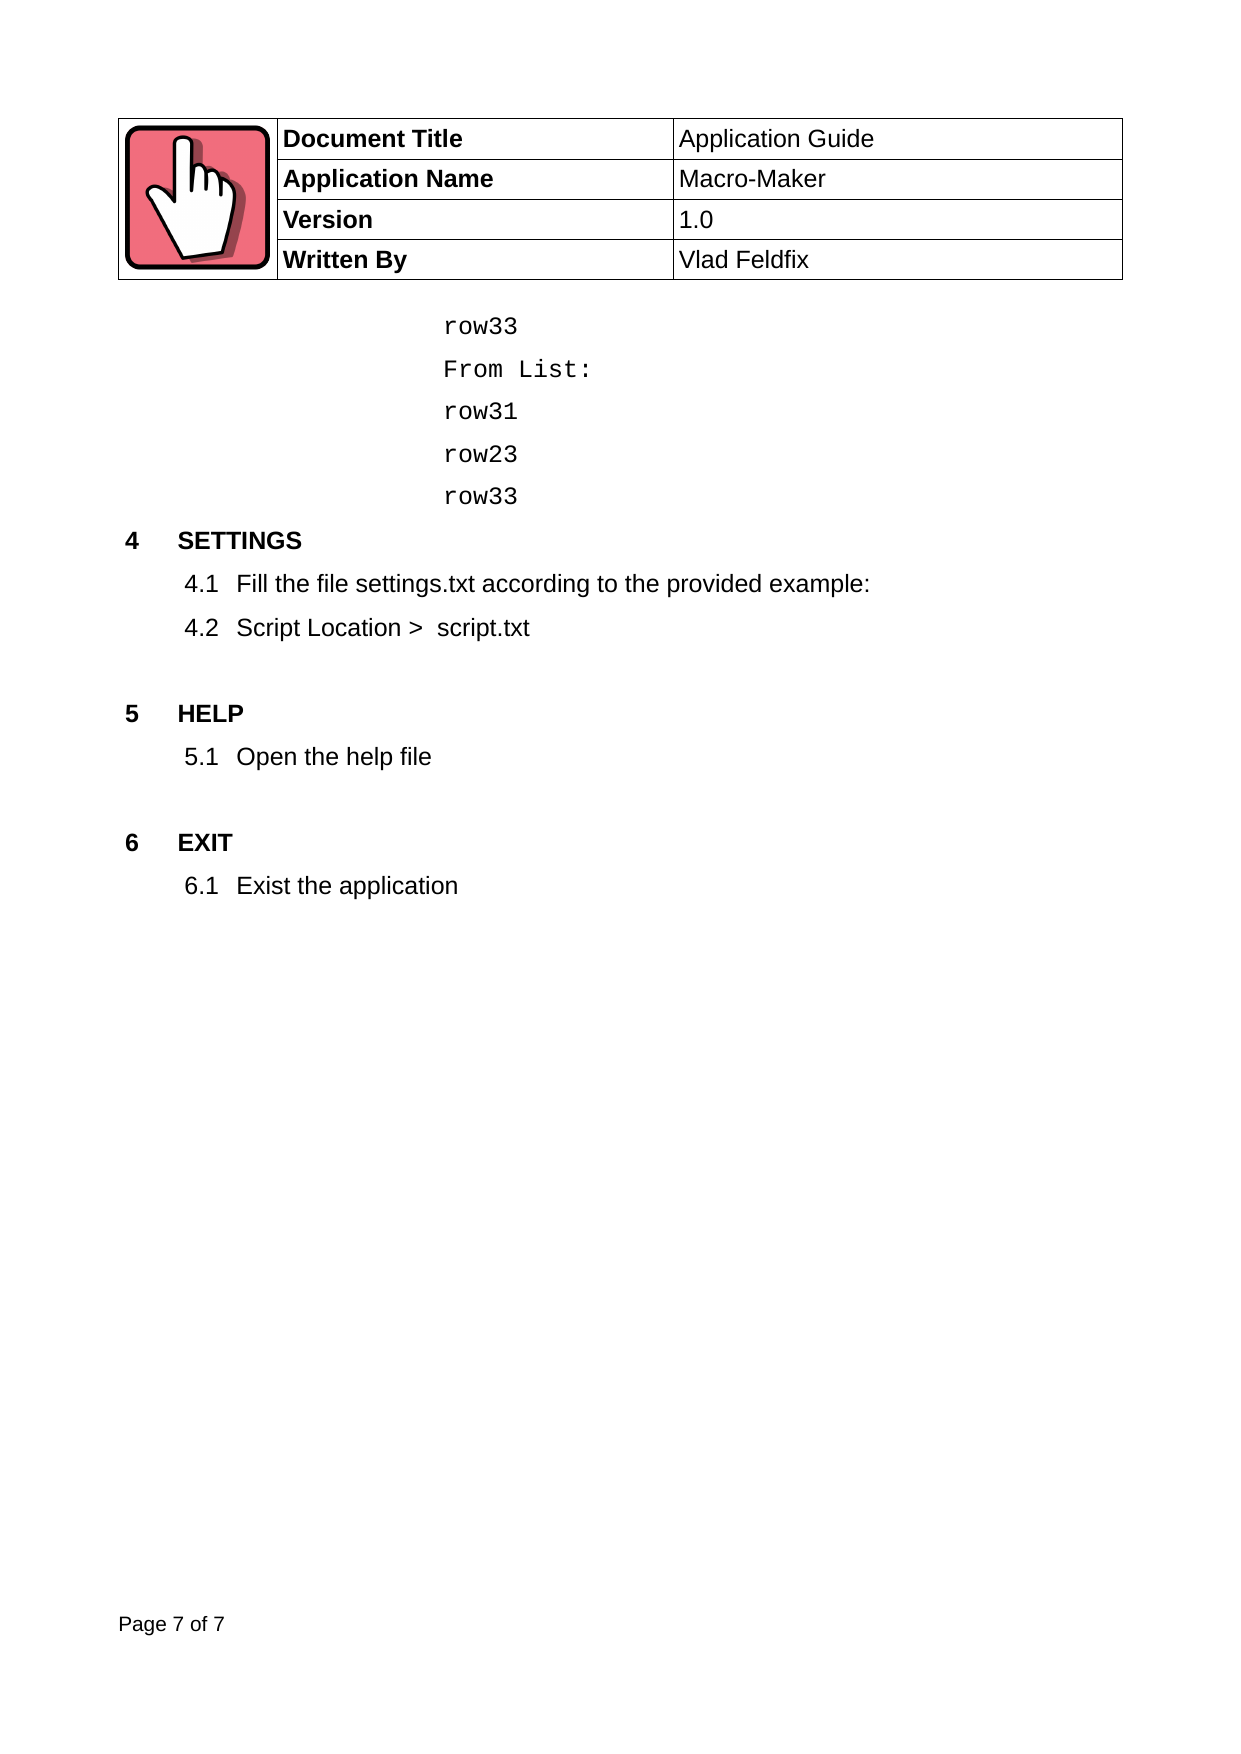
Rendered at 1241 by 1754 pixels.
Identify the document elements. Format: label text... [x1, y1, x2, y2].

list Script Location > script.txt [177, 612, 1122, 641]
list HELP [118, 699, 1122, 727]
list row33 [295, 484, 1122, 512]
picture [123, 123, 272, 272]
list EXIT [118, 828, 1122, 857]
list Open the help file [177, 742, 1122, 771]
list Fill the file settings.txt according to the provided example: [177, 569, 1122, 598]
list row23 [295, 441, 1122, 469]
list row31 [295, 399, 1122, 427]
list SETTINGS [118, 526, 1122, 555]
list row33 [295, 314, 1122, 342]
list From List: [295, 356, 1122, 384]
list Exist the application [177, 871, 1122, 900]
